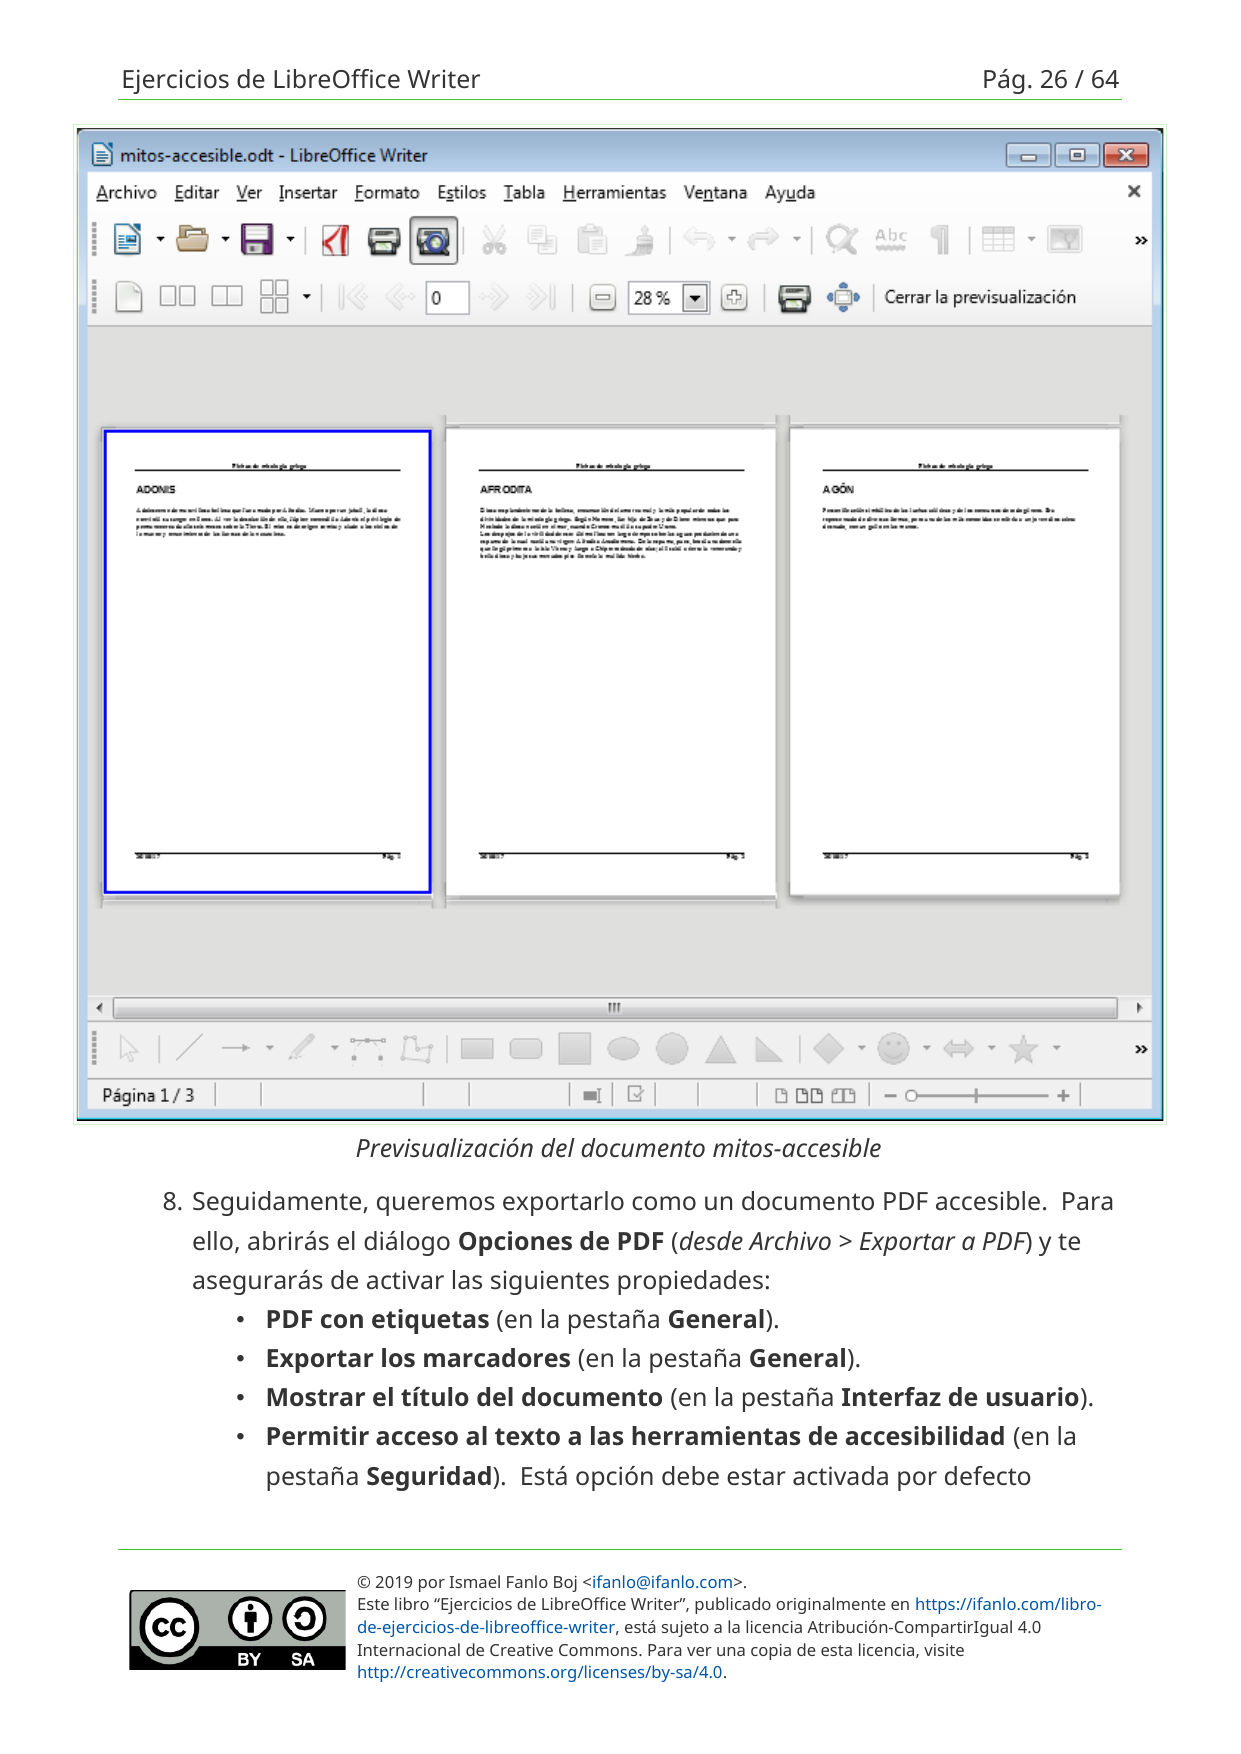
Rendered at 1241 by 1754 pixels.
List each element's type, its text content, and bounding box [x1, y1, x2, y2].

list Exportar los marcadores (en la pestaña General). [236, 1341, 1122, 1375]
list Permitir acceso al texto a las herramientas de accesibilidad (en la pestaña Seguridad). Está opción debe estar activada por defecto [236, 1419, 1122, 1492]
text Previsualización del documento mitos-accesible [118, 1125, 1122, 1164]
text [74, 125, 1166, 1124]
list Seguidamente, queremos exportarlo como un documento PDF accesible. Para ello, abrirás el diálogo Opciones de PDF (desde Archivo > Exportar a PDF) y te asegurarás de activar las siguientes propiedades: [162, 1184, 1122, 1296]
picture [76, 128, 1164, 1121]
picture [129, 1590, 346, 1670]
list Mostrar el título del documento (en la pestaña Interfaz de usuario). [236, 1380, 1122, 1414]
list PDF con etiquetas (en la pestaña General). [236, 1301, 1122, 1336]
